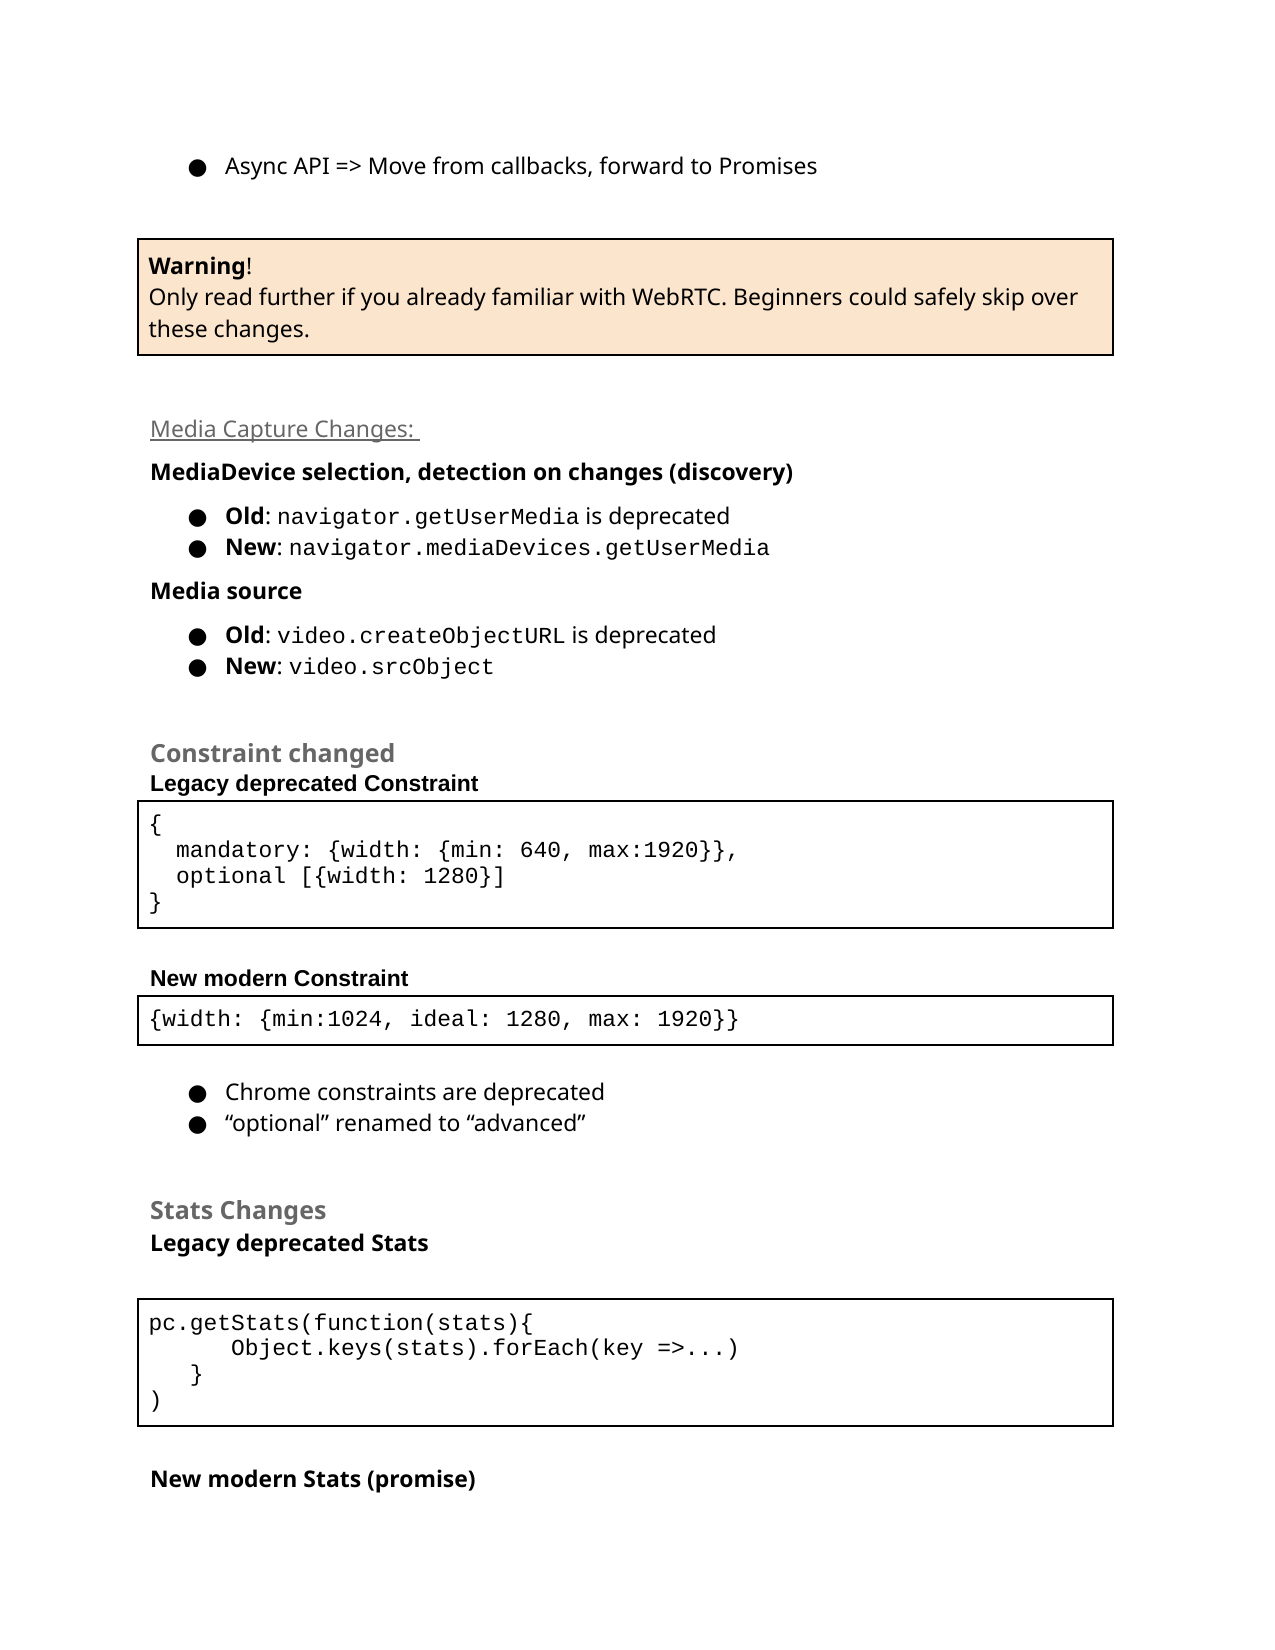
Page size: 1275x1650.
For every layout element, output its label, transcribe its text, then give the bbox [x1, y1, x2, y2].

list New: navigator.mediaDevices.getUserMedia [187, 531, 1125, 563]
list Chrome constraints are deprecated [187, 1076, 1125, 1107]
text Legacy deprecated Constraint [150, 770, 1125, 796]
list Old: video.createObjectURL is deprecated [187, 619, 1125, 650]
table_header pc.getStats(function(stats){ Object.keys(stats).forEach(key =>...) } ) [139, 1300, 1112, 1425]
table_header { mandatory: {width: {min: 640, max:1920}}, optional [{width: 1280}] } [139, 802, 1112, 927]
text Media source [150, 575, 1125, 606]
text New modern Stats (promise) [150, 1463, 1125, 1494]
table_header {width: {min:1024, ideal: 1280, max: 1920}} [139, 997, 1112, 1044]
text Legacy deprecated Stats [150, 1226, 1125, 1258]
list Async API => Move from callbacks, forward to Promises [187, 150, 1125, 181]
list New: video.srcObject [187, 650, 1125, 682]
list “optional” renamed to “advanced” [187, 1107, 1125, 1138]
subtitle Media Capture Changes: [150, 412, 1125, 444]
list Old: navigator.getUserMedia is deprecated [187, 500, 1125, 531]
text MediaDevice selection, detection on changes (discovery) [150, 456, 1125, 487]
subtitle Stats Changes [150, 1192, 1125, 1226]
text New modern Constraint [150, 965, 1125, 991]
subtitle Constraint changed [150, 736, 1125, 770]
table_header Warning! Only read further if you already familiar with WebRTC. Beginners could safely skip over these changes. [139, 240, 1112, 354]
